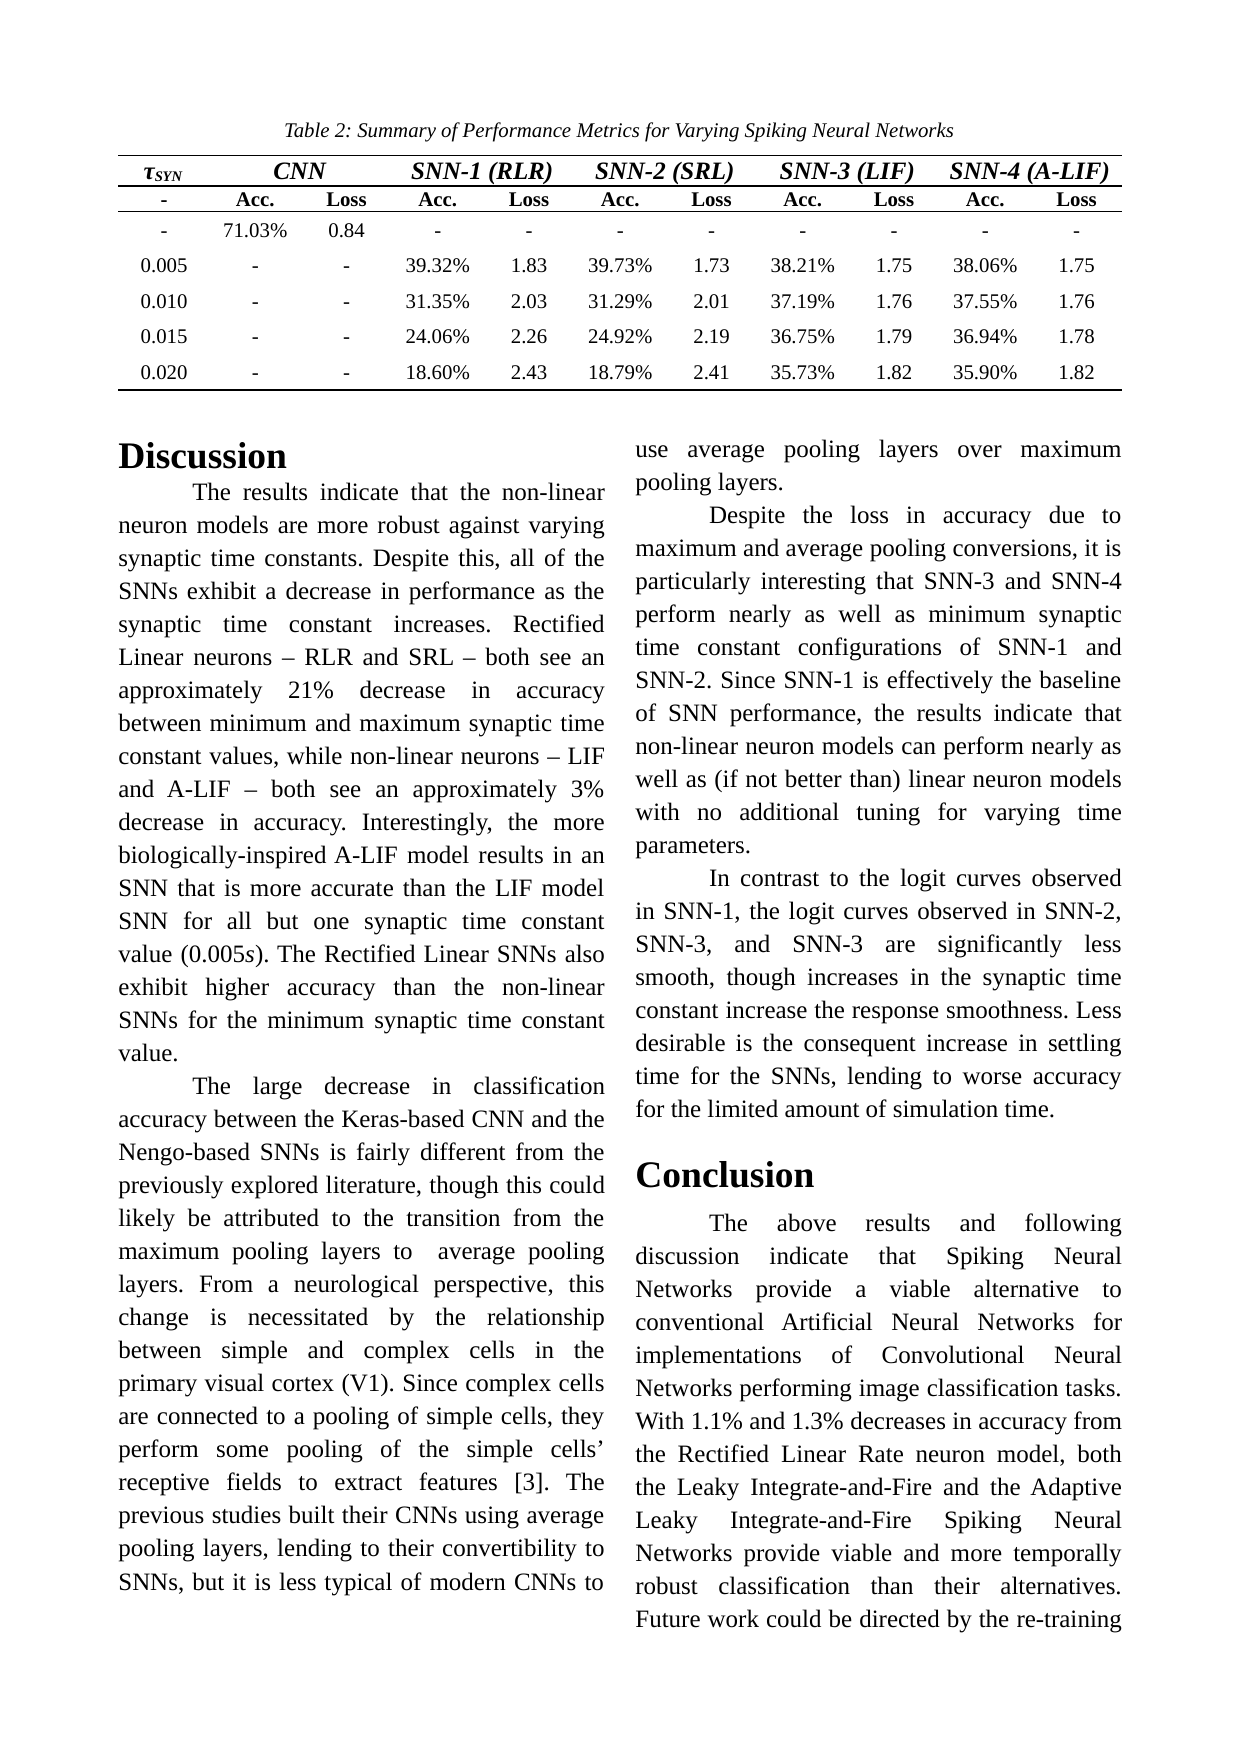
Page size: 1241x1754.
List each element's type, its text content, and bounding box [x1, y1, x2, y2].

table_cell - [574, 212, 666, 248]
table_cell - [483, 212, 574, 248]
table_cell 1.75 [1031, 248, 1122, 283]
table_cell - [209, 248, 301, 283]
table_cell - [939, 212, 1031, 248]
table_cell - [392, 212, 483, 248]
table_cell - [118, 187, 209, 211]
table_cell 37.19% [757, 283, 848, 319]
table_cell 1.83 [483, 248, 574, 283]
subtitle Conclusion [635, 1152, 1122, 1195]
table_cell Acc. [574, 187, 666, 211]
table_cell - [757, 212, 848, 248]
table_cell 2.43 [483, 354, 574, 389]
table_cell Loss [848, 187, 939, 211]
table_cell 1.82 [1031, 354, 1122, 389]
table_cell 1.76 [848, 283, 939, 319]
table_cell Loss [483, 187, 574, 211]
text The large decrease in classification accuracy between the Keras-based CNN and the Nengo-based SNNs is fairly different from the previously explored literature, though this could likely be attributed to the transition from the maximum pooling layers to average pooling layers. From a neurological perspective, this change is necessitated by the relationship between simple and complex cells in the primary visual cortex (V1). Since complex cells are connected to a pooling of simple cells, they perform some pooling of the simple cells’ receptive fields to extract features [3]. The previous studies built their CNNs using average pooling layers, lending to their convertibility to SNNs, but it is less typical of modern CNNs to [118, 1071, 605, 1595]
table_cell 0.010 [118, 283, 209, 319]
table_cell 37.55% [939, 283, 1031, 319]
table_header τSYN [118, 156, 209, 185]
table_cell 38.21% [757, 248, 848, 283]
table_header SNN-1 (RLR) [392, 156, 574, 185]
table_cell Acc. [392, 187, 483, 211]
table_cell - [118, 212, 209, 248]
subtitle Discussion [118, 434, 605, 477]
table_cell 38.06% [939, 248, 1031, 283]
text use average pooling layers over maximum pooling layers. [635, 434, 1122, 496]
table_cell 24.92% [574, 319, 666, 354]
table_cell 2.26 [483, 319, 574, 354]
table_cell 1.73 [666, 248, 757, 283]
table_cell 39.73% [574, 248, 666, 283]
table_cell 39.32% [392, 248, 483, 283]
table_cell 71.03% [209, 212, 301, 248]
table_cell Acc. [757, 187, 848, 211]
table_cell 31.35% [392, 283, 483, 319]
table_cell 0.005 [118, 248, 209, 283]
table_cell - [209, 354, 301, 389]
table_cell 1.79 [848, 319, 939, 354]
table_cell Acc. [939, 187, 1031, 211]
text In contrast to the logit curves observed in SNN-1, the logit curves observed in SNN-2, SNN-3, and SNN-3 are significantly less smooth, though increases in the synaptic time constant increase the response smoothness. Less desirable is the consequent increase in settling time for the SNNs, lending to worse accuracy for the limited amount of simulation time. [635, 863, 1122, 1123]
table_cell Loss [666, 187, 757, 211]
table_cell 1.75 [848, 248, 939, 283]
table_cell 2.03 [483, 283, 574, 319]
table_cell - [301, 319, 392, 354]
text Despite the loss in accuracy due to maximum and average pooling conversions, it is particularly interesting that SNN-3 and SNN-4 perform nearly as well as minimum synaptic time constant configurations of SNN-1 and SNN-2. Since SNN-1 is effectively the baseline of SNN performance, the results indicate that non-linear neuron models can perform nearly as well as (if not better than) linear neuron models with no additional tuning for varying time parameters. [635, 500, 1122, 859]
text Table 2: Summary of Performance Metrics for Varying Spiking Neural Networks [118, 118, 1122, 142]
table_cell Loss [301, 187, 392, 211]
table_cell - [301, 248, 392, 283]
table_cell Acc. [209, 187, 301, 211]
table_header CNN [209, 156, 392, 185]
table_cell 1.76 [1031, 283, 1122, 319]
table_cell 1.82 [848, 354, 939, 389]
text The above results and following discussion indicate that Spiking Neural Networks provide a viable alternative to conventional Artificial Neural Networks for implementations of Convolutional Neural Networks performing image classification tasks. With 1.1% and 1.3% decreases in accuracy from the Rectified Linear Rate neuron model, both the Leaky Integrate-and-Fire and the Adaptive Leaky Integrate-and-Fire Spiking Neural Networks provide viable and more temporally robust classification than their alternatives. Future work could be directed by the re-training [635, 1208, 1122, 1633]
table_header SNN-4 (A-LIF) [939, 156, 1122, 185]
table_cell 36.94% [939, 319, 1031, 354]
table_cell - [666, 212, 757, 248]
table_cell 35.90% [939, 354, 1031, 389]
table_cell - [848, 212, 939, 248]
table_cell Loss [1031, 187, 1122, 211]
table_cell - [209, 319, 301, 354]
table_cell - [301, 354, 392, 389]
table_cell 0.020 [118, 354, 209, 389]
table_cell 1.78 [1031, 319, 1122, 354]
table_cell 2.01 [666, 283, 757, 319]
table_cell 24.06% [392, 319, 483, 354]
table_cell 0.015 [118, 319, 209, 354]
table_cell - [1031, 212, 1122, 248]
table_cell 2.19 [666, 319, 757, 354]
table_cell 31.29% [574, 283, 666, 319]
table_cell - [301, 283, 392, 319]
table_cell 18.79% [574, 354, 666, 389]
table_cell 18.60% [392, 354, 483, 389]
table_header SNN-2 (SRL) [574, 156, 757, 185]
text The results indicate that the non-linear neuron models are more robust against varying synaptic time constants. Despite this, all of the SNNs exhibit a decrease in performance as the synaptic time constant increases. Rectified Linear neurons – RLR and SRL – both see an approximately 21% decrease in accuracy between minimum and maximum synaptic time constant values, while non-linear neurons – LIF and A-LIF – both see an approximately 3% decrease in accuracy. Interestingly, the more biologically-inspired A-LIF model results in an SNN that is more accurate than the LIF model SNN for all but one synaptic time constant value (0.005s). The Rectified Linear SNNs also exhibit higher accuracy than the non-linear SNNs for the minimum synaptic time constant value. [118, 477, 605, 1067]
table_header SNN-3 (LIF) [757, 156, 939, 185]
table_cell 35.73% [757, 354, 848, 389]
table_cell 2.41 [666, 354, 757, 389]
table_cell 36.75% [757, 319, 848, 354]
table_cell 0.84 [301, 212, 392, 248]
table_cell - [209, 283, 301, 319]
